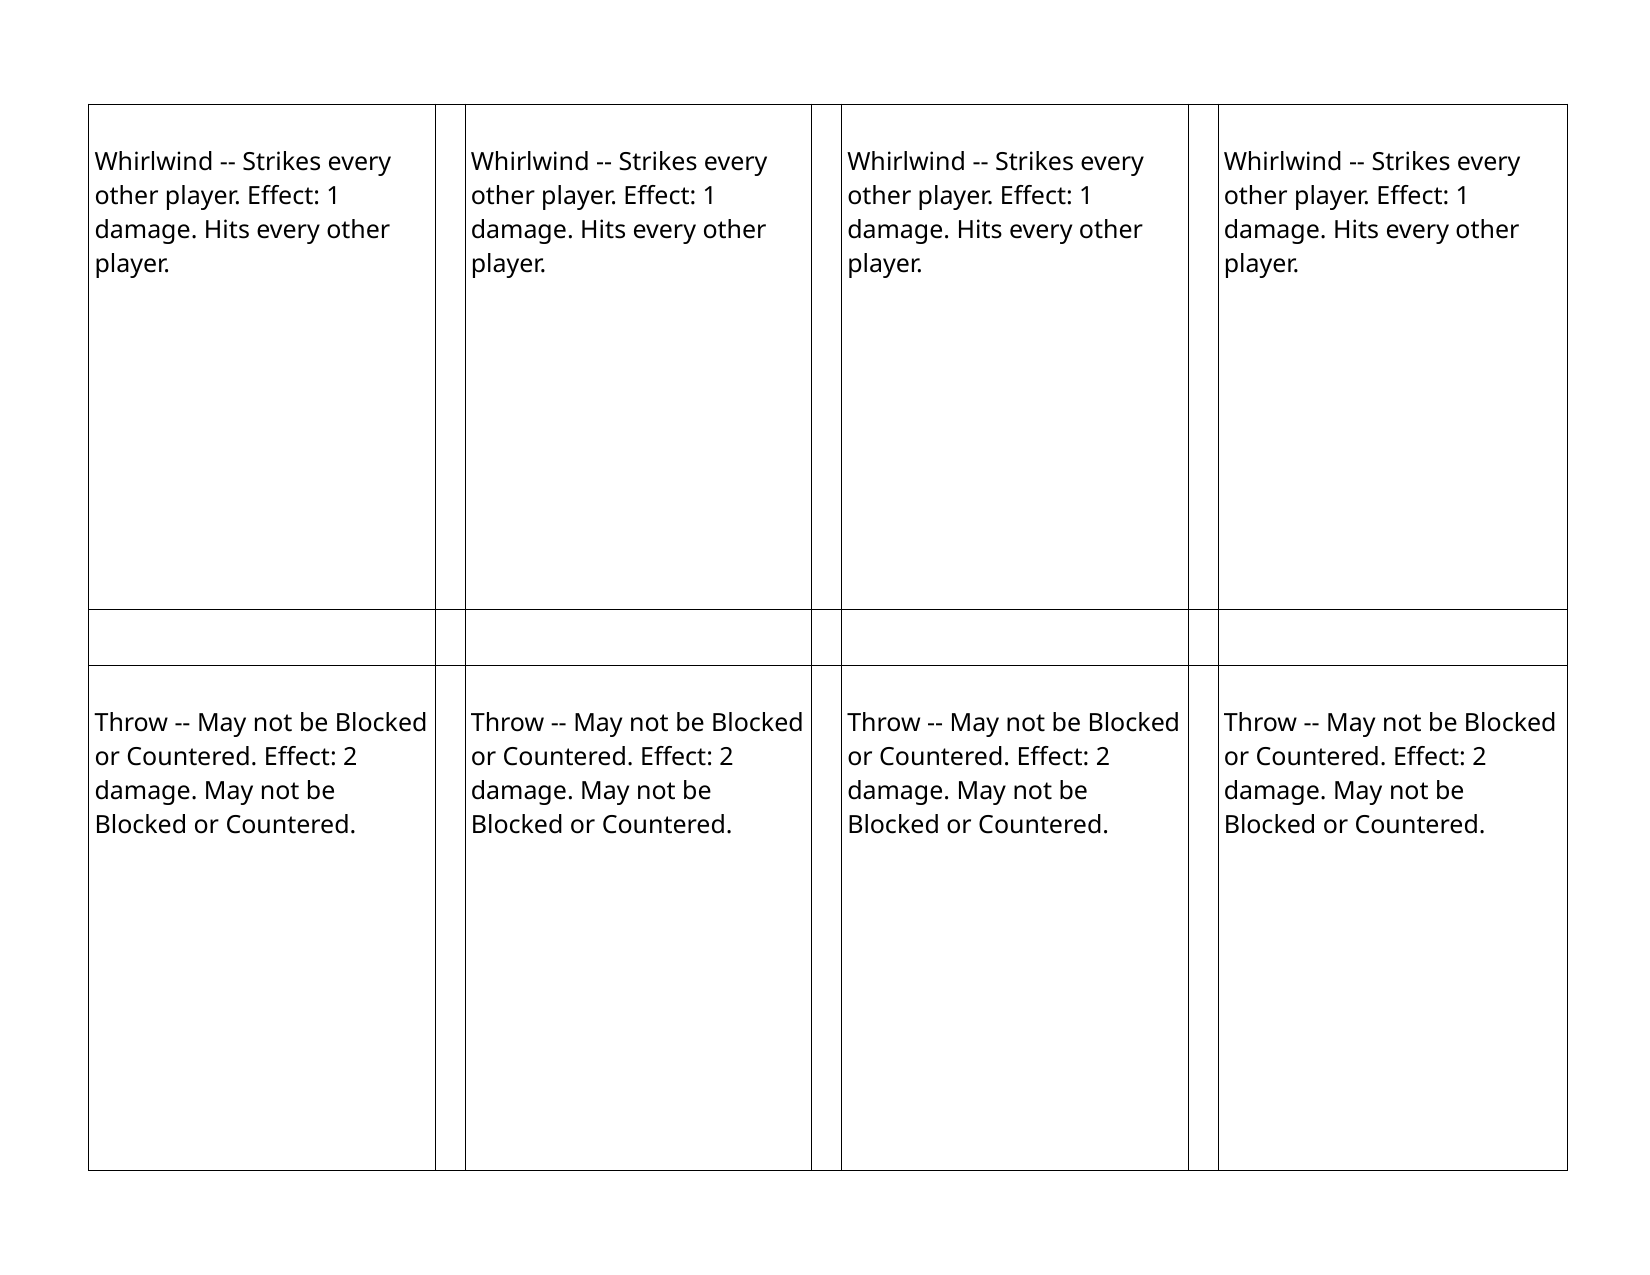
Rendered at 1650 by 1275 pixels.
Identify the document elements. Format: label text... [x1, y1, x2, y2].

table_header Whirlwind -- Strikes every other player. Effect: 1 damage. Hits every other player. [1219, 105, 1567, 609]
table_cell [436, 666, 465, 1170]
table_header Whirlwind -- Strikes every other player. Effect: 1 damage. Hits every other player. [89, 105, 435, 609]
table_cell Throw -- May not be Blocked or Countered. Effect: 2 damage. May not be Blocked or Countered. [89, 666, 435, 1170]
table_header Whirlwind -- Strikes every other player. Effect: 1 damage. Hits every other player. [842, 105, 1188, 609]
table_cell [1189, 610, 1218, 664]
table_cell Throw -- May not be Blocked or Countered. Effect: 2 damage. May not be Blocked or Countered. [842, 666, 1188, 1170]
table_cell [842, 610, 1188, 664]
table_cell [812, 610, 841, 664]
table_header [1189, 105, 1218, 609]
table_cell [812, 666, 841, 1170]
table_header [812, 105, 841, 609]
table_cell [1189, 666, 1218, 1170]
table_cell Throw -- May not be Blocked or Countered. Effect: 2 damage. May not be Blocked or Countered. [1219, 666, 1567, 1170]
table_cell [466, 610, 811, 664]
table_header [436, 105, 465, 609]
table_cell [436, 610, 465, 664]
table_cell [89, 610, 435, 664]
table_cell [1219, 610, 1567, 664]
table_cell Throw -- May not be Blocked or Countered. Effect: 2 damage. May not be Blocked or Countered. [466, 666, 811, 1170]
table_header Whirlwind -- Strikes every other player. Effect: 1 damage. Hits every other player. [466, 105, 811, 609]
